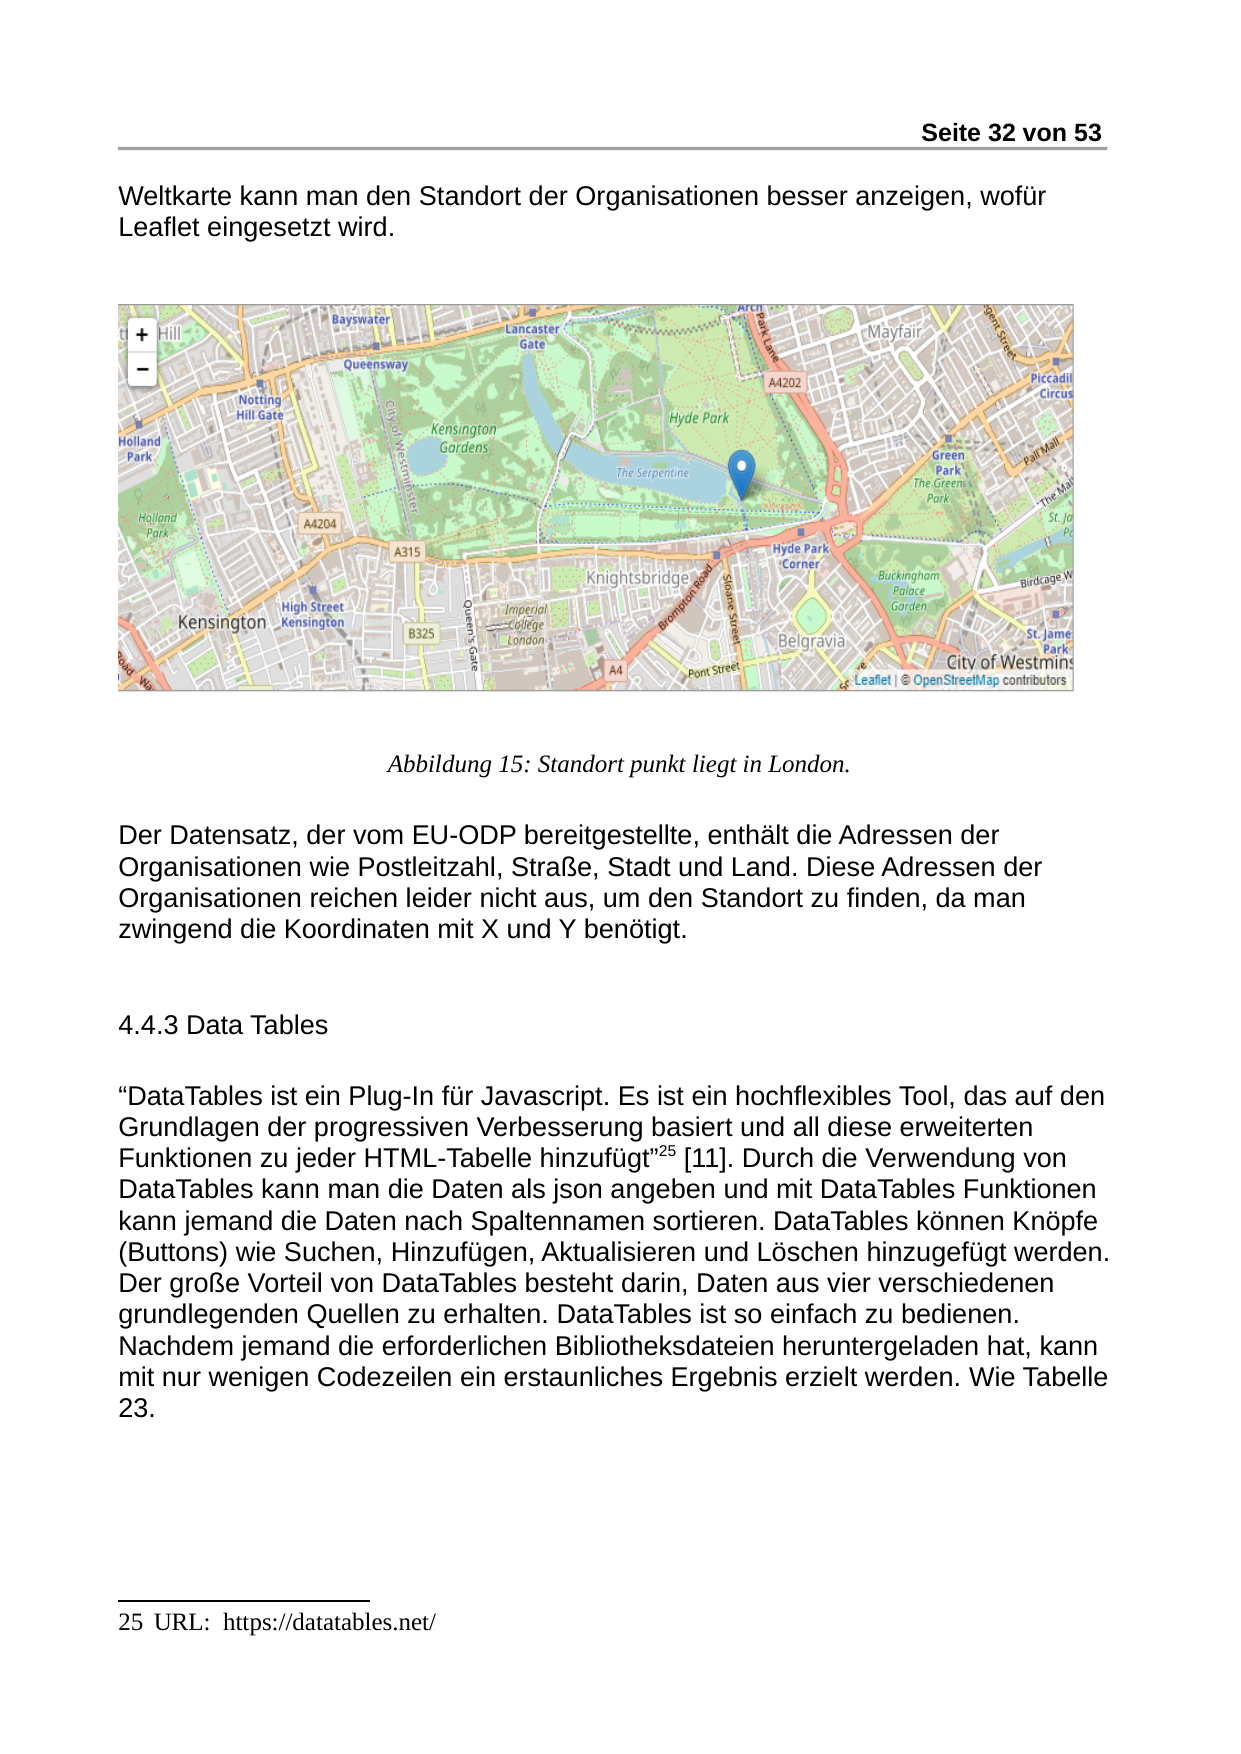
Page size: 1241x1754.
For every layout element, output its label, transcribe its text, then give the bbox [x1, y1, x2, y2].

subtitle 4.4.3 Data Tables [118, 1009, 1123, 1040]
text Weltkarte kann man den Standort der Organisationen besser anzeigen, wofür Leaflet eingesetzt wird. [118, 180, 1123, 242]
picture [118, 304, 1075, 694]
subtitle Abbildung 15: Standort punkt liegt in London. [118, 749, 1123, 778]
text “DataTables ist ein Plug-In für Javascript. Es ist ein hochflexibles Tool, das auf den Grundlagen der progressiven Verbesserung basiert und all diese erweiterten Funktionen zu jeder HTML-Tabelle hinzufügt” [11]. Durch die Verwendung von DataTables kann man die Daten als json angeben und mit DataTables Funktionen kann jemand die Daten nach Spaltennamen sortieren. DataTables können Knöpfe (Buttons) wie Suchen, Hinzufügen, Aktualisieren und Löschen hinzugefügt werden. [118, 1080, 1123, 1267]
text Der große Vorteil von DataTables besteht darin, Daten aus vier verschiedenen grundlegenden Quellen zu erhalten. DataTables ist so einfach zu bedienen. Nachdem jemand die erforderlichen Bibliotheksdateien heruntergeladen hat, kann mit nur wenigen Codezeilen ein erstaunliches Ergebnis erzielt werden. Wie Tabelle 23. [118, 1267, 1123, 1423]
text Der Datensatz, der vom EU-ODP bereitgestellte, enthält die Adressen der Organisationen wie Postleitzahl, Straße, Stadt und Land. Diese Adressen der Organisationen reichen leider nicht aus, um den Standort zu finden, da man zwingend die Koordinaten mit X und Y benötigt. [118, 819, 1123, 944]
text URL: https://datatables.net/ [118, 1607, 1123, 1636]
